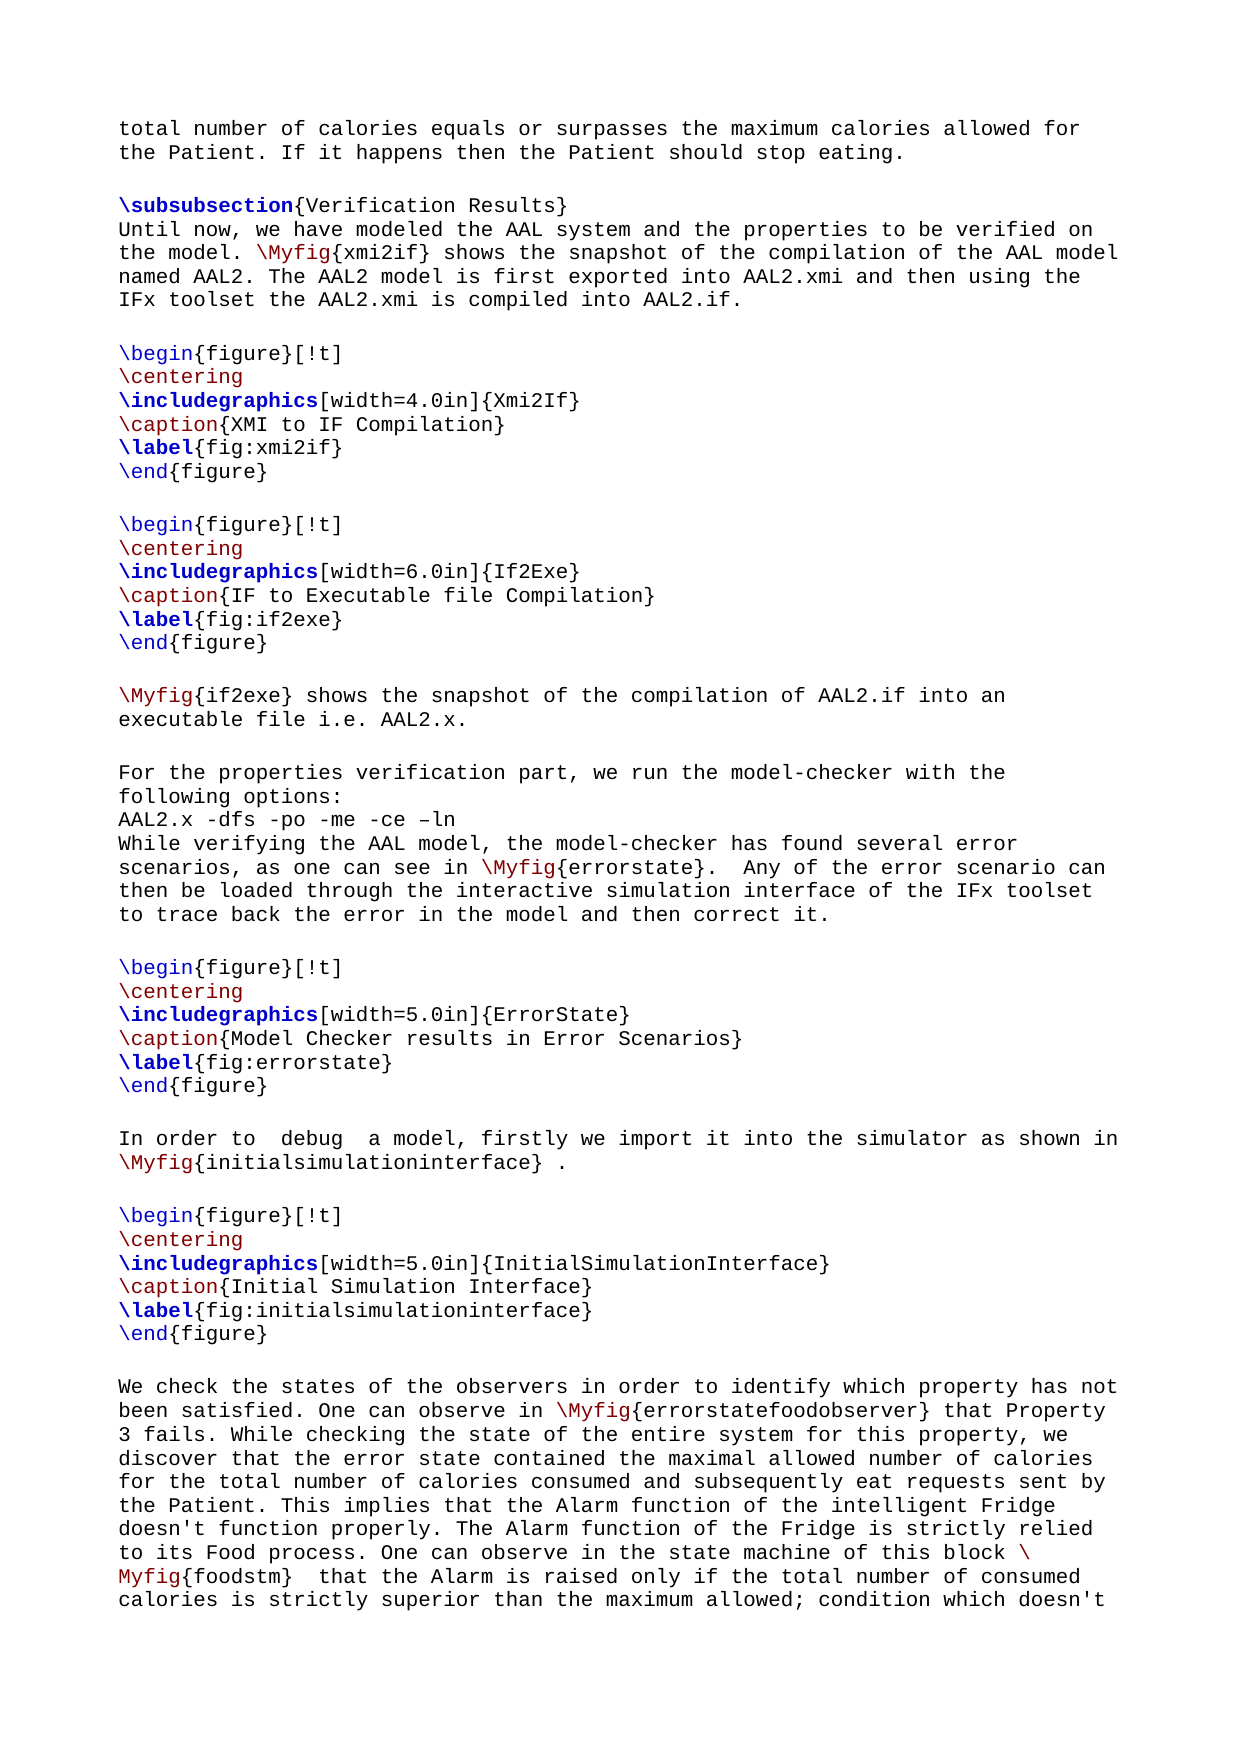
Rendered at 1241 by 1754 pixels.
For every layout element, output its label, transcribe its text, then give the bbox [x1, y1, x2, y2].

text AAL2.x -dfs -po -me -ce –ln [118, 809, 1122, 833]
text \centering [118, 538, 1122, 561]
text \centering [118, 981, 1122, 1004]
text While verifying the AAL model, the model-checker has found several error scenarios, as one can see in \Myfig{errorstate}. Any of the error scenario can then be loaded through the interactive simulation interface of the IFx toolset to trace back the error in the model and then correct it. [118, 833, 1122, 928]
text \Myfig{if2exe} shows the snapshot of the compilation of AAL2.if into an executable file i.e. AAL2.x. [118, 685, 1122, 733]
text \end{figure} [118, 632, 1122, 656]
text In order to debug a model, firstly we import it into the simulator as shown in \Myfig{initialsimulationinterface} . [118, 1128, 1122, 1176]
text \end{figure} [118, 1323, 1122, 1347]
text \includegraphics[width=6.0in]{If2Exe} [118, 561, 1122, 585]
text \caption{Model Checker results in Error Scenarios} [118, 1028, 1122, 1052]
text \centering [118, 366, 1122, 390]
text \label{fig:xmi2if} [118, 437, 1122, 461]
text \includegraphics[width=5.0in]{InitialSimulationInterface} [118, 1252, 1122, 1276]
text \label{fig:initialsimulationinterface} [118, 1300, 1122, 1323]
text \includegraphics[width=4.0in]{Xmi2If} [118, 390, 1122, 413]
text total number of calories equals or surpasses the maximum calories allowed for the Patient. If it happens then the Patient should stop eating. [118, 118, 1122, 165]
text We check the states of the observers in order to identify which property has not been satisfied. One can observe in \Myfig{errorstatefoodobserver} that Property 3 fails. While checking the state of the entire system for this property, we discover that the error state contained the maximal allowed number of calories for the total number of calories consumed and subsequently eat requests sent by the Patient. This implies that the Alarm function of the intelligent Fridge doesn't function properly. The Alarm function of the Fridge is strictly relied to its Food process. One can observe in the state machine of this block \Myfig{foodstm} that the Alarm is raised only if the total number of consumed calories is strictly superior than the maximum allowed; condition which doesn't [118, 1377, 1122, 1613]
text \centering [118, 1229, 1122, 1252]
text \begin{figure}[!t] [118, 1205, 1122, 1229]
text \label{fig:if2exe} [118, 608, 1122, 632]
text \label{fig:errorstate} [118, 1052, 1122, 1075]
text \includegraphics[width=5.0in]{ErrorState} [118, 1004, 1122, 1028]
text \caption{XMI to IF Compilation} [118, 413, 1122, 437]
text \begin{figure}[!t] [118, 343, 1122, 366]
text \end{figure} [118, 461, 1122, 484]
text For the properties verification part, we run the model-checker with the following options: [118, 762, 1122, 809]
text \caption{Initial Simulation Interface} [118, 1276, 1122, 1300]
text \begin{figure}[!t] [118, 957, 1122, 981]
text \subsubsection{Verification Results} [118, 195, 1122, 218]
text \end{figure} [118, 1075, 1122, 1099]
text \begin{figure}[!t] [118, 514, 1122, 538]
text \caption{IF to Executable file Compilation} [118, 585, 1122, 608]
text Until now, we have modeled the AAL system and the properties to be verified on the model. \Myfig{xmi2if} shows the snapshot of the compilation of the AAL model named AAL2. The AAL2 model is first exported into AAL2.xmi and then using the IFx toolset the AAL2.xmi is compiled into AAL2.if. [118, 218, 1122, 313]
